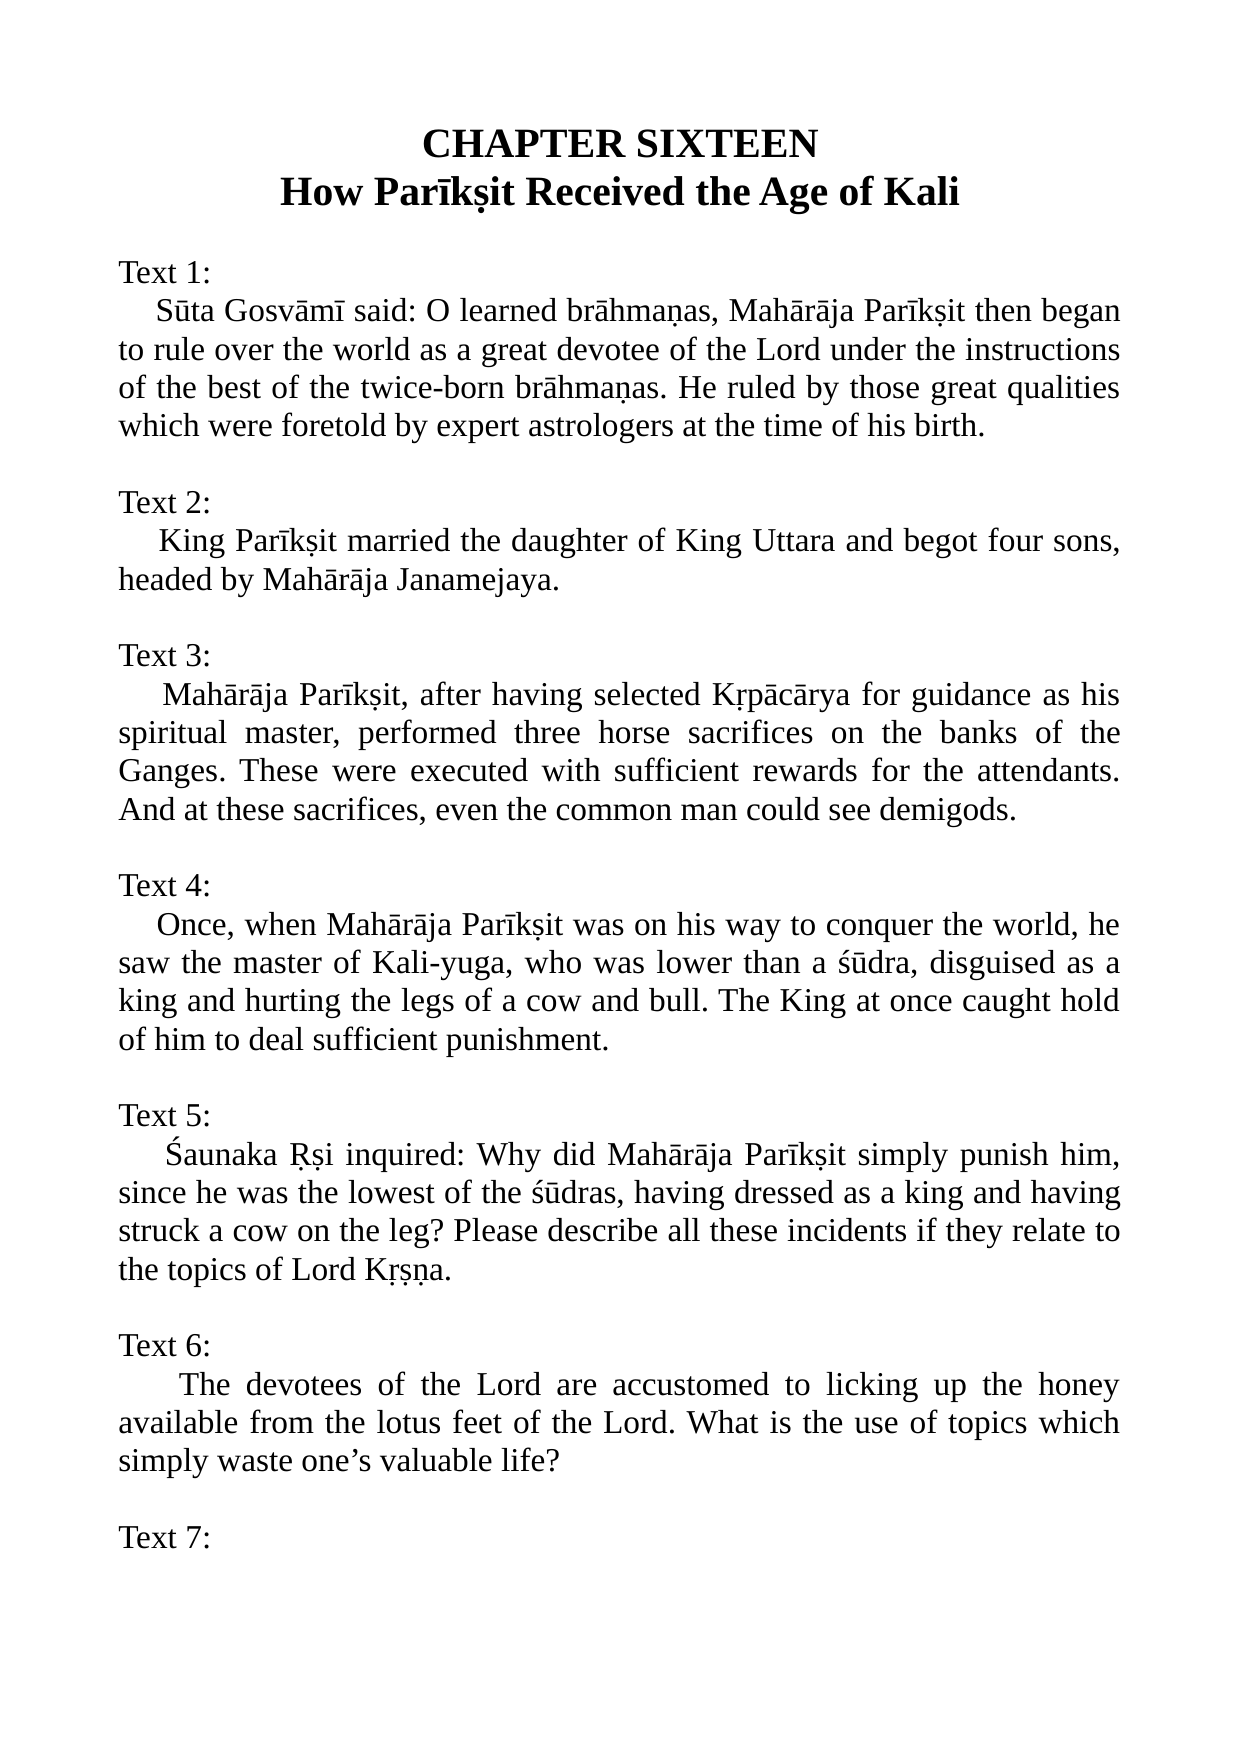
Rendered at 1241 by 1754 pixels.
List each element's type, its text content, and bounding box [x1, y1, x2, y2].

text How Parīkṣit Received the Age of Kali [118, 166, 1122, 214]
text Text 3: [118, 636, 1122, 674]
text Once, when Mahārāja Parīkṣit was on his way to conquer the world, he saw the master of Kali-yuga, who was lower than a śūdra, disguised as a king and hurting the legs of a cow and bull. The King at once caught hold of him to deal sufficient punishment. [118, 904, 1122, 1057]
text CHAPTER SIXTEEN [118, 118, 1122, 166]
text Text 2: [118, 482, 1122, 521]
text Mahārāja Parīkṣit, after having selected Kṛpācārya for guidance as his spiritual master, performed three horse sacrifices on the banks of the Ganges. These were executed with sufficient rewards for the attendants. And at these sacrifices, even the common man could see demigods. [118, 674, 1122, 827]
text Text 5: [118, 1096, 1122, 1134]
text Text 1: [118, 252, 1122, 291]
text Text 6: [118, 1326, 1122, 1364]
text The devotees of the Lord are accustomed to licking up the honey available from the lotus feet of the Lord. What is the use of topics which simply waste one’s valuable life? [118, 1364, 1122, 1479]
text Śaunaka Ṛṣi inquired: Why did Mahārāja Parīkṣit simply punish him, since he was the lowest of the śūdras, having dressed as a king and having struck a cow on the leg? Please describe all these incidents if they relate to the topics of Lord Kṛṣṇa. [118, 1134, 1122, 1287]
text Text 4: [118, 866, 1122, 904]
text Sūta Gosvāmī said: O learned brāhmaṇas, Mahārāja Parīkṣit then began to rule over the world as a great devotee of the Lord under the instructions of the best of the twice-born brāhmaṇas. He ruled by those great qualities which were foretold by expert astrologers at the time of his birth. [118, 291, 1122, 444]
text King Parīkṣit married the daughter of King Uttara and begot four sons, headed by Mahārāja Janamejaya. [118, 521, 1122, 597]
text Text 7: [118, 1517, 1122, 1556]
